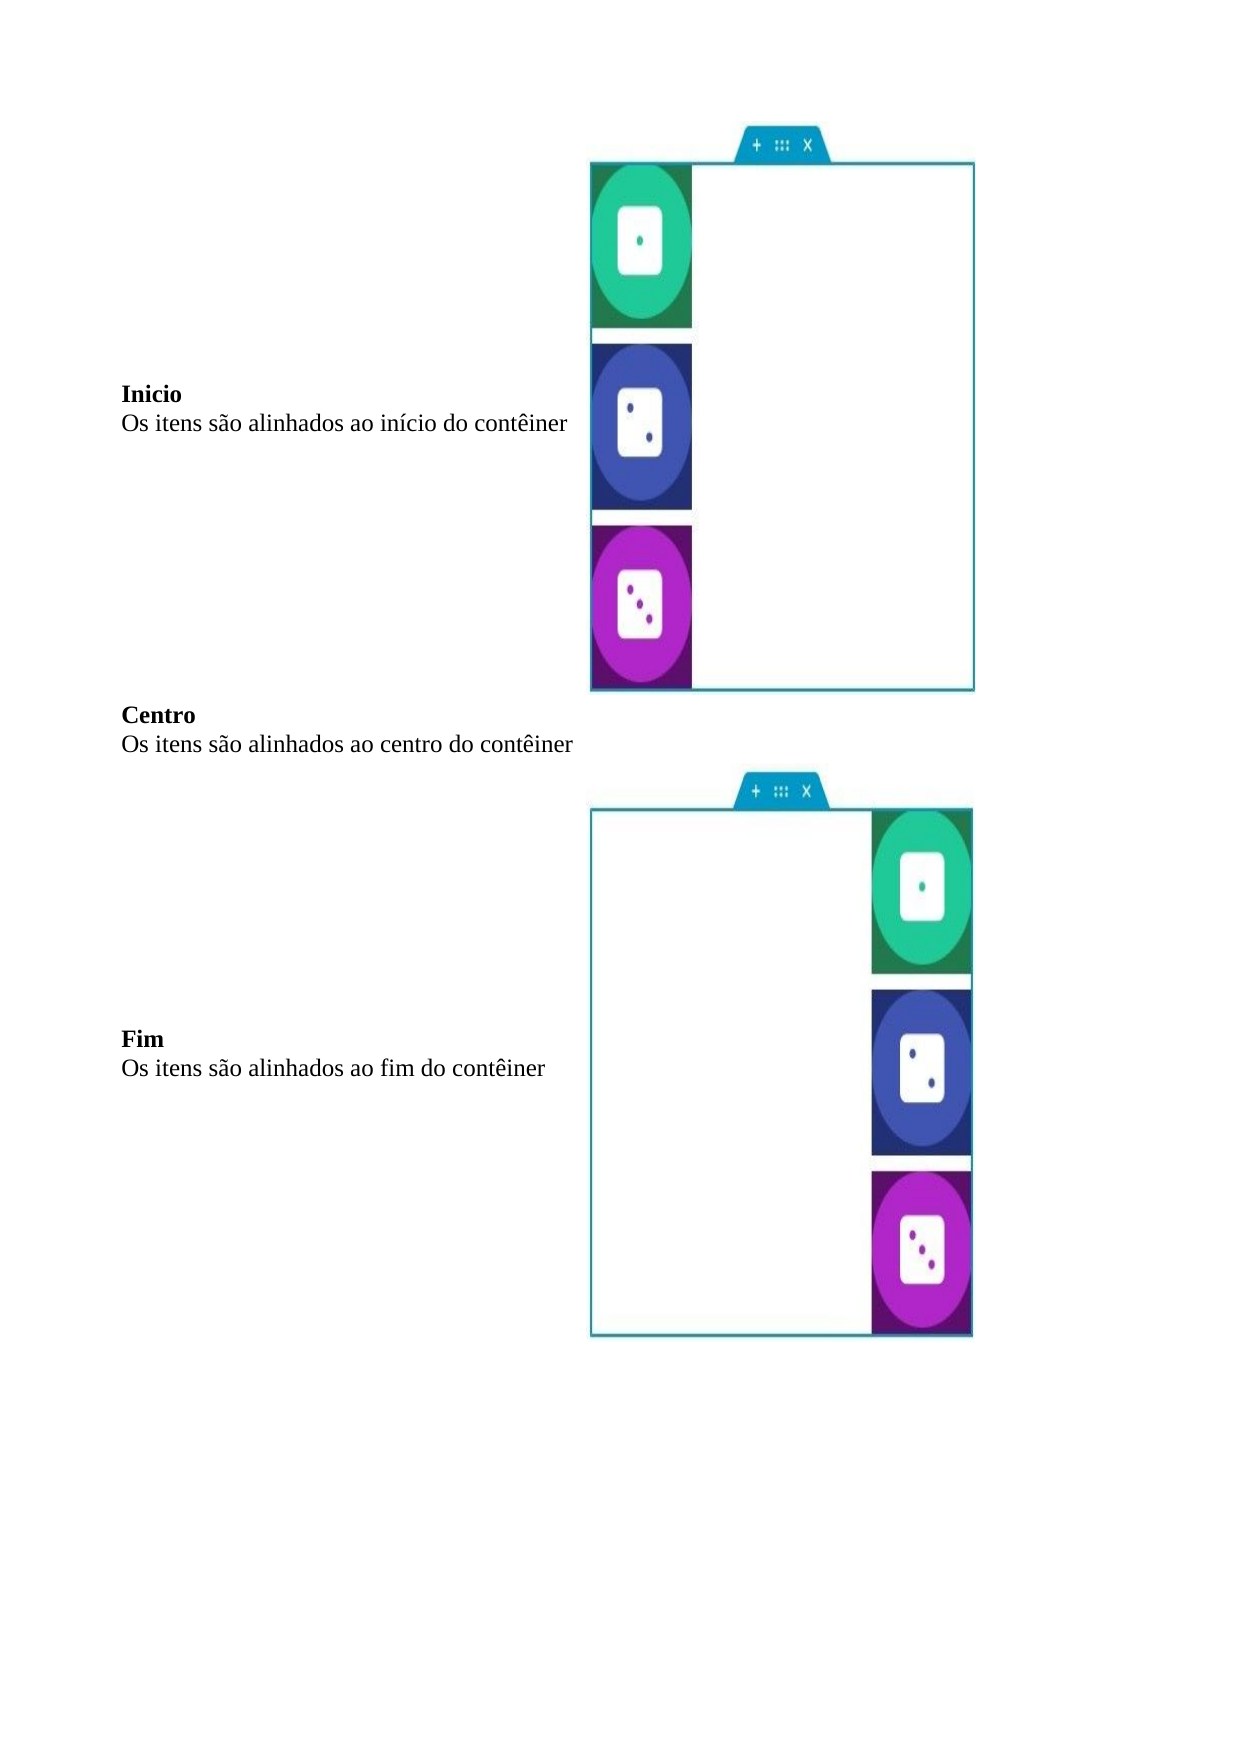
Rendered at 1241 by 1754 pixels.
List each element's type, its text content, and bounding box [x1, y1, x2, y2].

table_header Inicio Os itens são alinhados ao início do contêiner [118, 118, 583, 697]
picture [585, 121, 977, 695]
table_cell Centro Os itens são alinhados ao centro do contêiner [118, 698, 583, 761]
table_cell [583, 698, 987, 761]
table_header [583, 118, 987, 697]
table_cell Fim Os itens são alinhados ao fim do contêiner [118, 761, 583, 1345]
table_cell [583, 761, 987, 1345]
picture [585, 763, 977, 1342]
